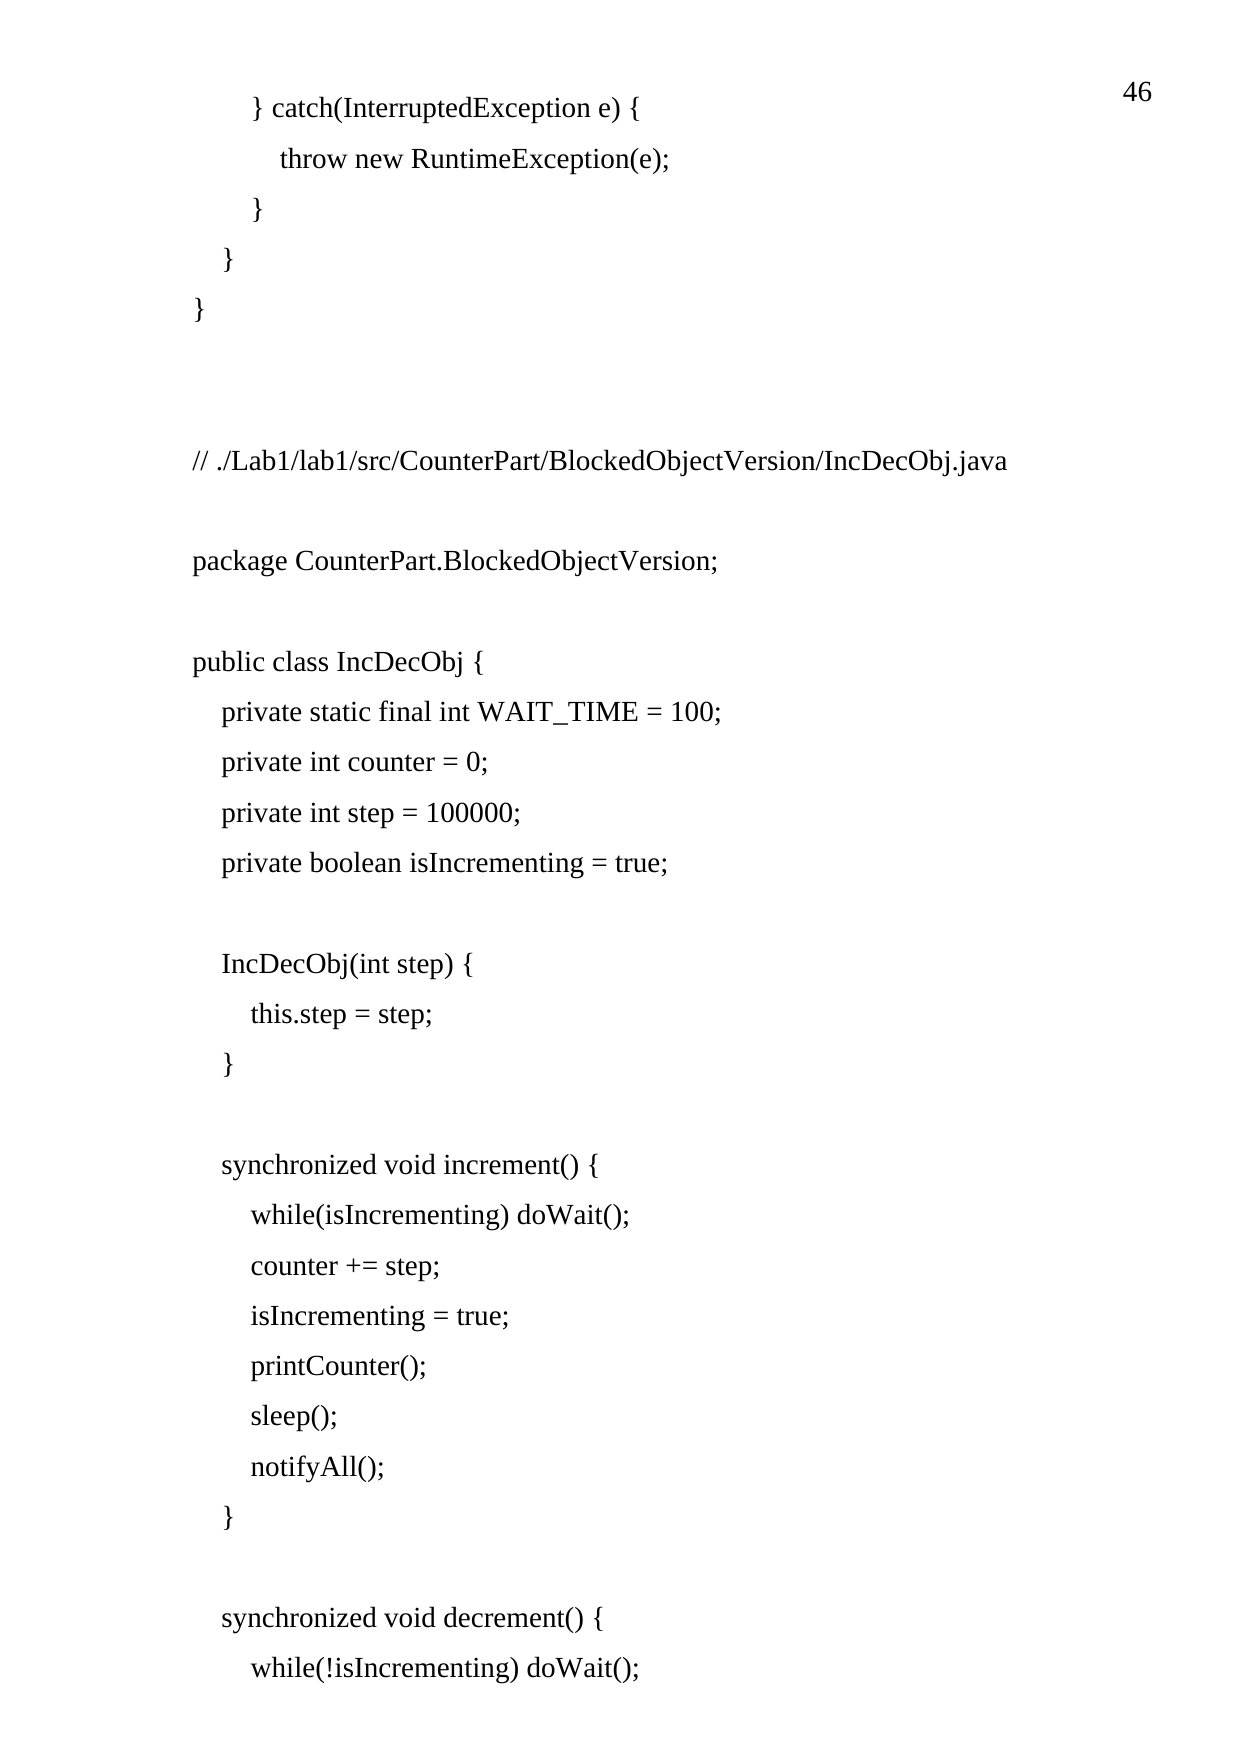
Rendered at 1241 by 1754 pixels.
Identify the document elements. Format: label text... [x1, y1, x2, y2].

text } catch(InterruptedException e) { [118, 90, 1122, 124]
text } [118, 191, 1122, 224]
text private int step = 100000; [118, 795, 1122, 828]
text while(!isIncrementing) doWait(); [118, 1650, 1122, 1684]
text printCounter(); [118, 1348, 1122, 1382]
text throw new RuntimeException(e); [118, 141, 1122, 174]
text synchronized void increment() { [118, 1147, 1122, 1181]
text synchronized void decrement() { [118, 1600, 1122, 1633]
text } [118, 292, 1122, 325]
text public class IncDecObj { [118, 644, 1122, 677]
text private static final int WAIT_TIME = 100; [118, 694, 1122, 728]
text } [118, 241, 1122, 275]
text while(isIncrementing) doWait(); [118, 1197, 1122, 1231]
text this.step = step; [118, 996, 1122, 1029]
text IncDecObj(int step) { [118, 946, 1122, 979]
text // ./Lab1/lab1/src/CounterPart/BlockedObjectVersion/IncDecObj.java [118, 443, 1122, 476]
text package CounterPart.BlockedObjectVersion; [118, 543, 1122, 577]
text notifyAll(); [118, 1449, 1122, 1482]
text isIncrementing = true; [118, 1298, 1122, 1331]
text private boolean isIncrementing = true; [118, 845, 1122, 879]
text } [118, 1046, 1122, 1080]
text private int counter = 0; [118, 744, 1122, 778]
text } [118, 1499, 1122, 1533]
text sleep(); [118, 1398, 1122, 1432]
text counter += step; [118, 1248, 1122, 1281]
